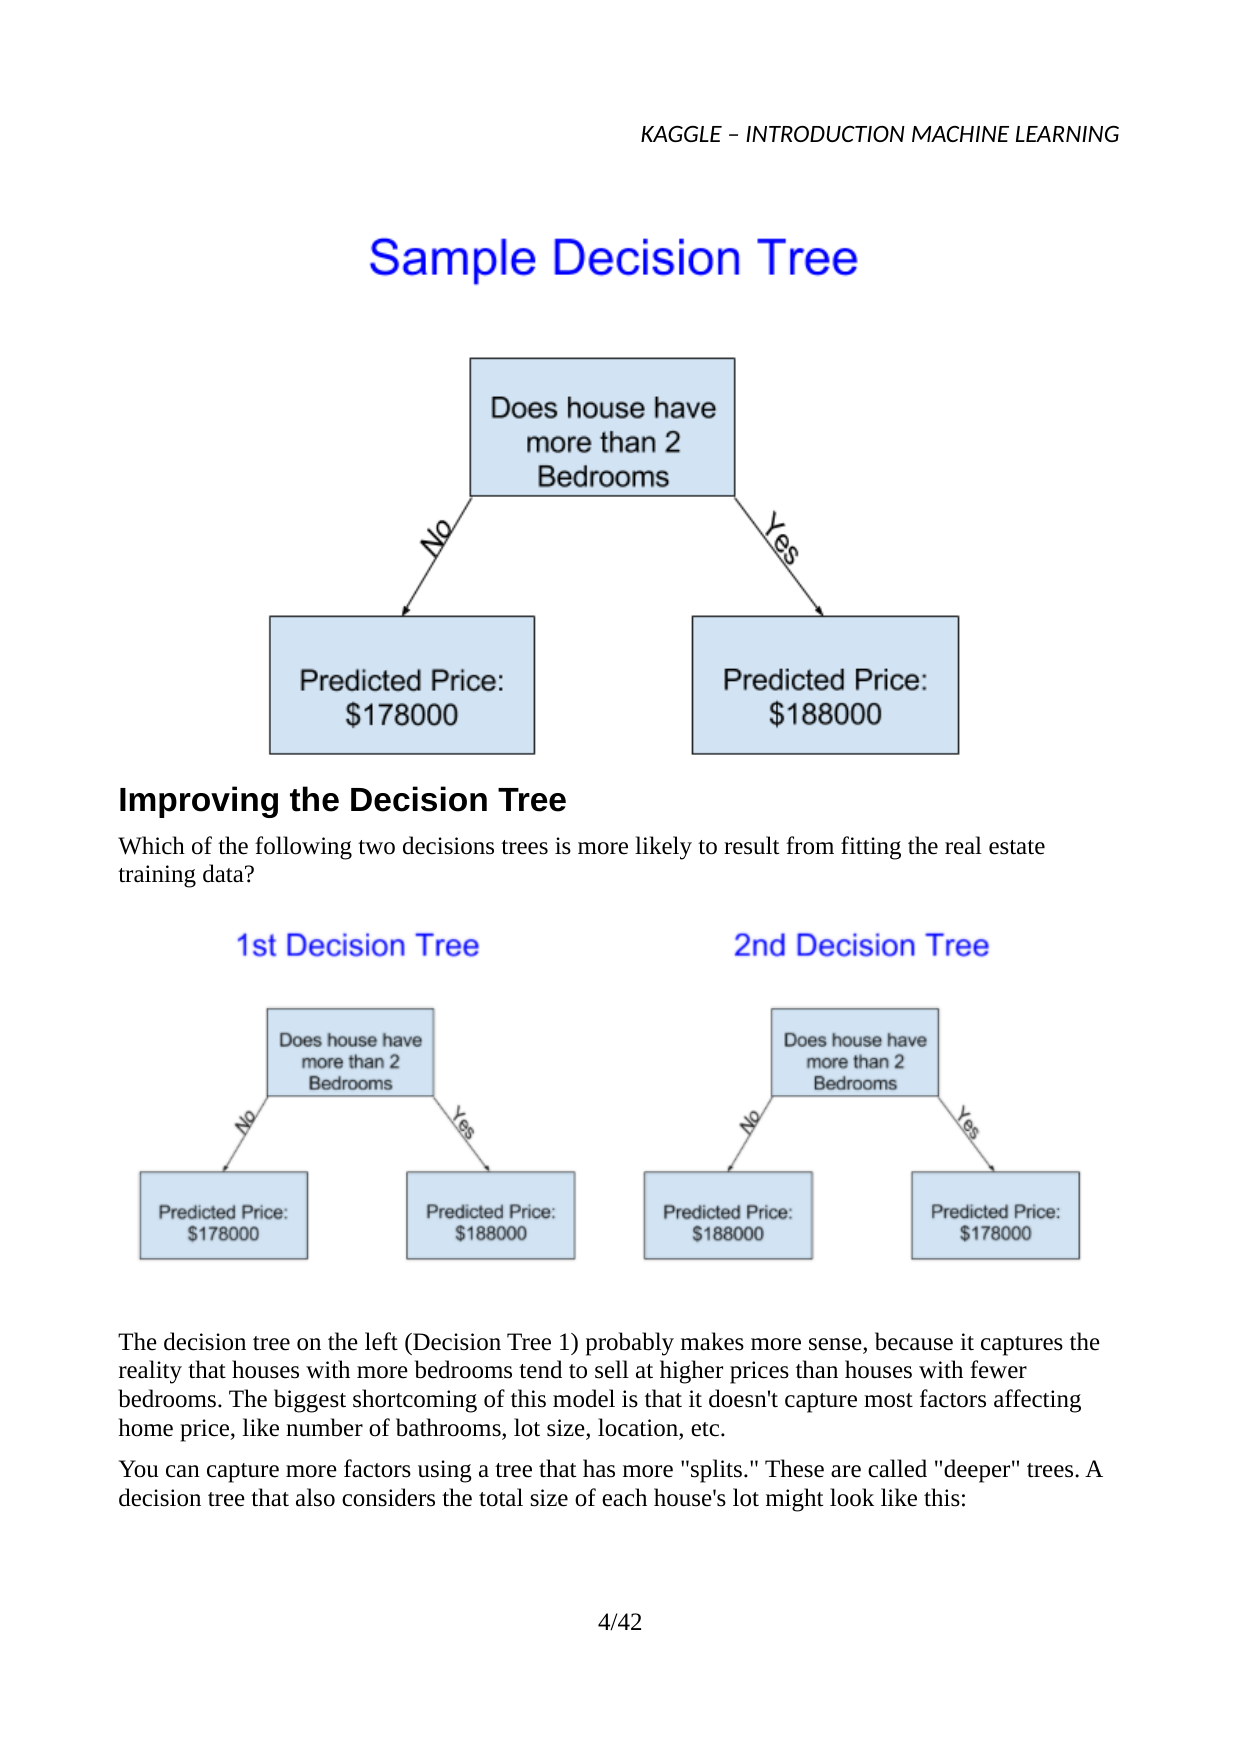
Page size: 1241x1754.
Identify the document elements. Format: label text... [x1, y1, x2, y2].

text You can capture more factors using a tree that has more "splits." These are called "deeper" trees. A decision tree that also considers the total size of each house's lot might look like this: [118, 1454, 1122, 1512]
picture [82, 902, 1087, 1286]
picture [199, 178, 1041, 780]
subtitle Improving the Decision Tree [118, 178, 1122, 818]
text The decision tree on the left (Decision Tree 1) probably makes more sense, because it captures the reality that houses with more bedrooms tend to sell at higher prices than houses with fewer bedrooms. The biggest shortcoming of this model is that it doesn't capture most factors affecting home price, like number of bathrooms, lot size, location, etc. [118, 1327, 1122, 1442]
text Which of the following two decisions trees is more likely to result from fitting the real estate training data? [118, 831, 1122, 888]
